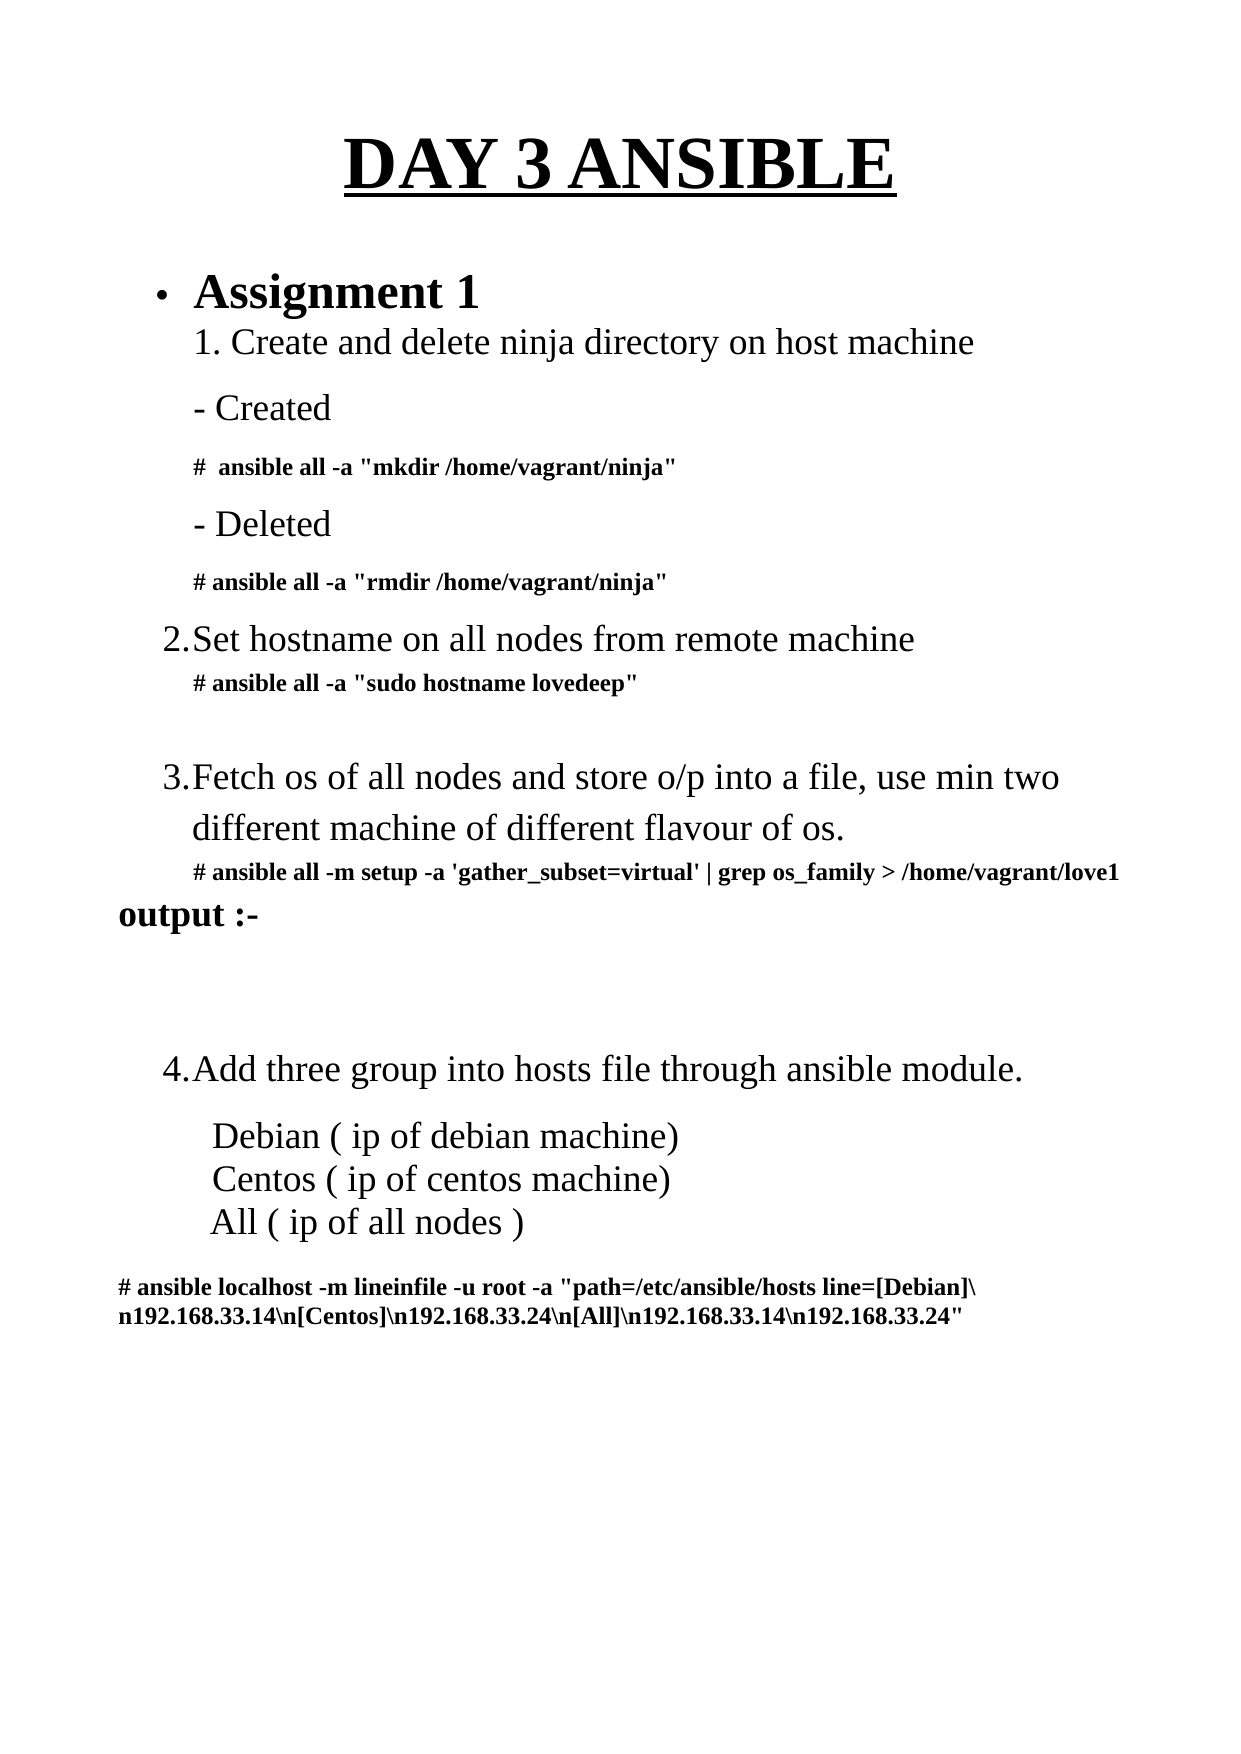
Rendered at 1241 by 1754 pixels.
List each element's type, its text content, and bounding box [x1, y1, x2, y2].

list Add three group into hosts file through ansible module. [162, 1047, 1122, 1090]
text DAY 3 ANSIBLE [118, 118, 1122, 204]
list # ansible all -a "sudo hostname lovedeep" [156, 668, 1122, 697]
text # ansible localhost -m lineinfile -u root -a "path=/etc/ansible/hosts line=[Debian]\n192.168.33.14\n[Centos]\n192.168.33.24\n[All]\n192.168.33.14\n192.168.33.24" [118, 1272, 1122, 1329]
text Debian ( ip of debian machine) [118, 1113, 1122, 1156]
list 1. Create and delete ninja directory on host machine [156, 319, 1122, 362]
list Assignment 1 [156, 262, 1122, 319]
list # ansible all -a "rmdir /home/vagrant/ninja" [156, 567, 1122, 596]
text All ( ip of all nodes ) [118, 1199, 1122, 1242]
text Centos ( ip of centos machine) [118, 1156, 1122, 1199]
list - Created [156, 386, 1122, 429]
text output :- [118, 892, 1122, 935]
list Fetch os of all nodes and store o/p into a file, use min two different machine of different flavour of os. [162, 754, 1122, 849]
list Set hostname on all nodes from remote machine [162, 616, 1122, 659]
list # ansible all -m setup -a 'gather_subset=virtual' | grep os_family > /home/vagrant/love1 [156, 857, 1122, 886]
list - Deleted [156, 501, 1122, 544]
list # ansible all -a "mkdir /home/vagrant/ninja" [156, 452, 1122, 481]
